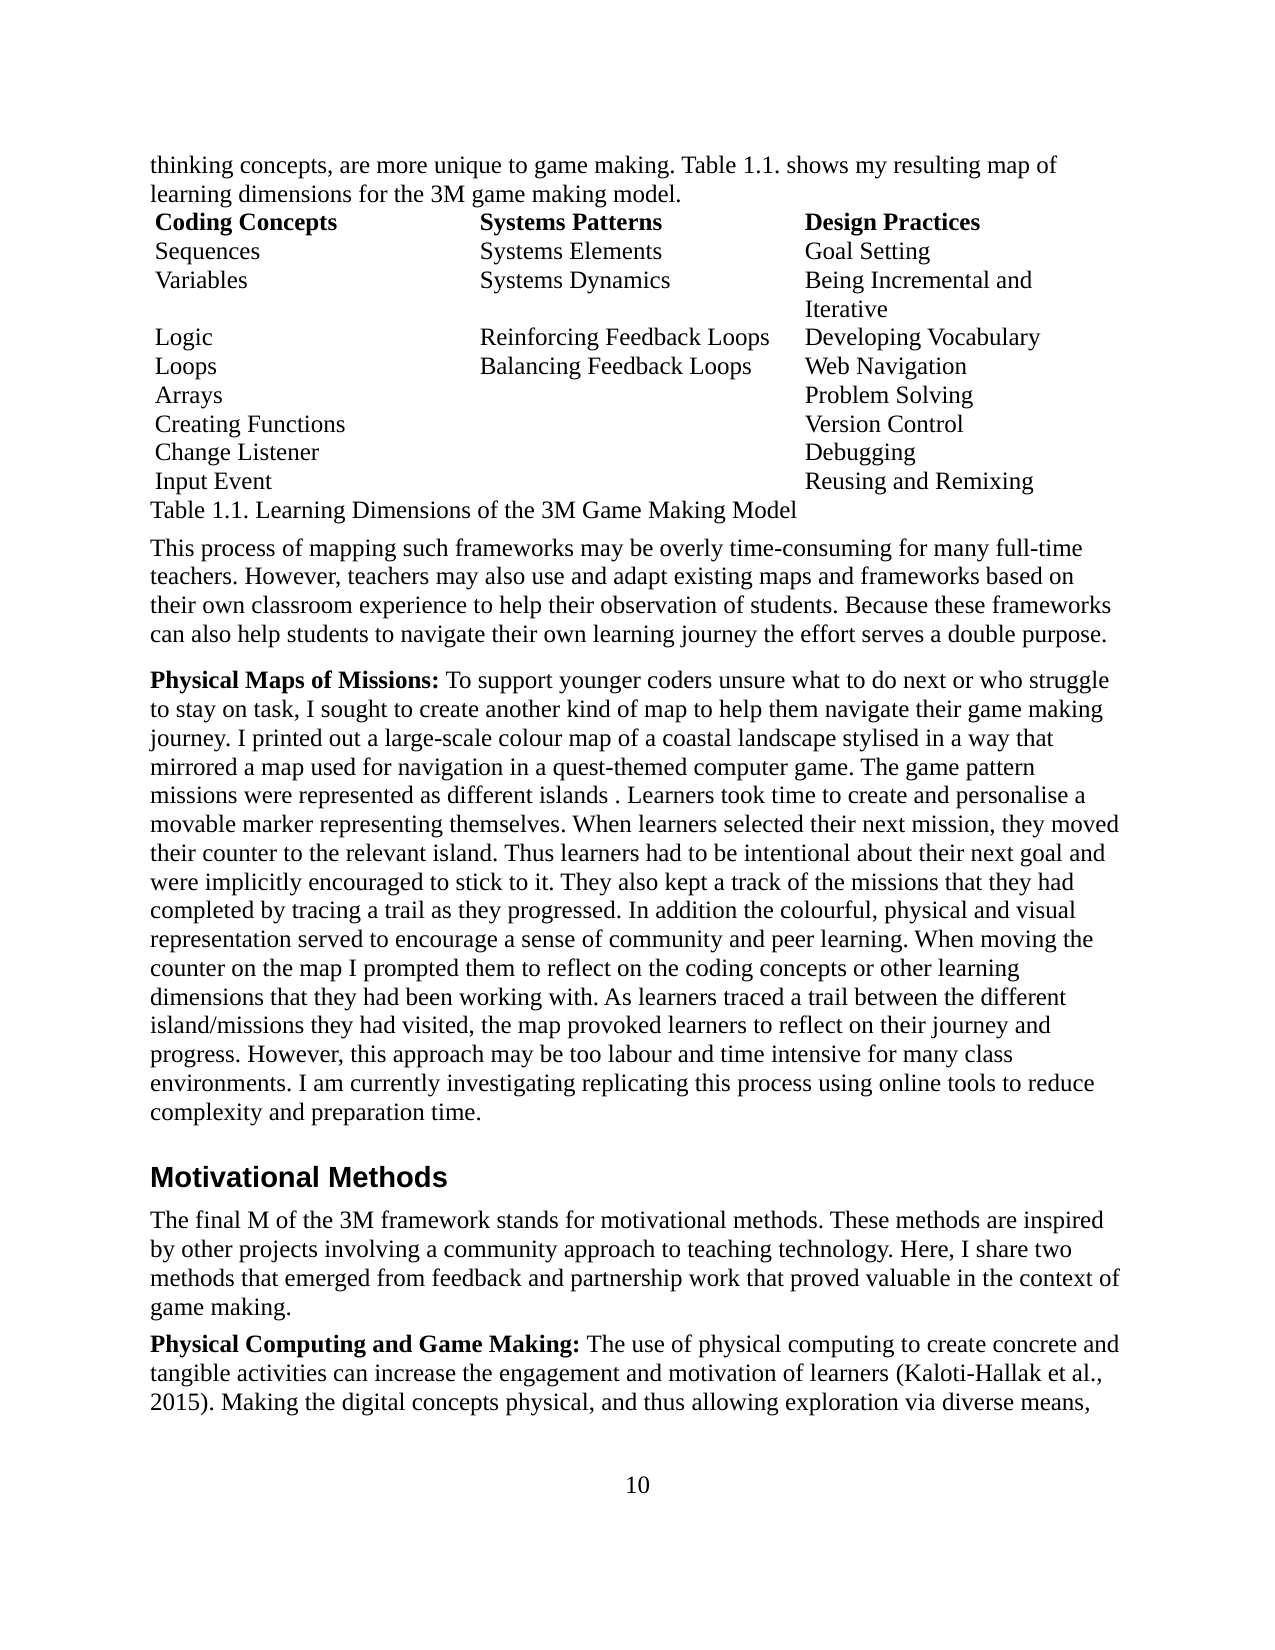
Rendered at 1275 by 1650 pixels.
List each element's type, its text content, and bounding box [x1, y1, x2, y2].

table_cell Arrays [150, 380, 475, 409]
text Physical Maps of Missions: To support younger coders unsure what to do next or who struggle to stay on task, I sought to create another kind of map to help them navigate their game making journey. I printed out a large-scale colour map of a coastal landscape stylised in a way that mirrored a map used for navigation in a quest-themed computer game. The game pattern missions were represented as different islands . Learners took time to create and personalise a movable marker representing themselves. When learners selected their next mission, they moved their counter to the relevant island. Thus learners had to be intentional about their next goal and were implicitly encouraged to stick to it. They also kept a track of the missions that they had completed by tracing a trail as they progressed. In addition the colourful, physical and visual representation served to encourage a sense of community and peer learning. When moving the counter on the map I prompted them to reflect on the coding concepts or other learning dimensions that they had been working with. As learners traced a trail between the different island/missions they had visited, the map provoked learners to reflect on their journey and progress. However, this approach may be too labour and time intensive for many class environments. I am currently investigating replicating this process using online tools to reduce complexity and preparation time. [150, 666, 1125, 1126]
table_cell Systems Elements [475, 236, 800, 265]
table_cell Logic [150, 323, 475, 351]
table_cell [475, 380, 800, 409]
table_cell Loops [150, 351, 475, 380]
table_cell Developing Vocabulary [800, 323, 1125, 351]
table_cell Change Listener [150, 438, 475, 466]
text Table 1.1. Learning Dimensions of the 3M Game Making Model [150, 495, 1125, 524]
table_cell Goal Setting [800, 236, 1125, 265]
table_cell Sequences [150, 236, 475, 265]
table_cell [475, 409, 800, 437]
text Physical Computing and Game Making: The use of physical computing to create concrete and tangible activities can increase the engagement and motivation of learners (Kaloti-Hallak et al., 2015). Making the digital concepts physical, and thus allowing exploration via diverse means, [150, 1329, 1125, 1416]
table_cell Web Navigation [800, 351, 1125, 380]
table_cell [475, 438, 800, 466]
table_cell Reusing and Remixing [800, 466, 1125, 495]
subtitle Motivational Methods [150, 1159, 1125, 1193]
table_cell Variables [150, 265, 475, 322]
text This process of mapping such frameworks may be overly time-consuming for many full-time teachers. However, teachers may also use and adapt existing maps and frameworks based on their own classroom experience to help their observation of students. Because these frameworks can also help students to navigate their own learning journey the effort serves a double purpose. [150, 533, 1125, 648]
table_header Systems Patterns [475, 208, 800, 236]
table_header Coding Concepts [150, 208, 475, 236]
table_cell Version Control [800, 409, 1125, 437]
table_cell Input Event [150, 466, 475, 495]
table_header Design Practices [800, 208, 1125, 236]
table_cell Debugging [800, 438, 1125, 466]
text thinking concepts, are more unique to game making. Table 1.1. shows my resulting map of learning dimensions for the 3M game making model. [150, 150, 1125, 207]
table_cell Reinforcing Feedback Loops [475, 323, 800, 351]
table_cell Systems Dynamics [475, 265, 800, 322]
table_cell Being Incremental and Iterative [800, 265, 1125, 322]
table_cell Balancing Feedback Loops [475, 351, 800, 380]
table_cell [475, 466, 800, 495]
text The final M of the 3M framework stands for motivational methods. These methods are inspired by other projects involving a community approach to teaching technology. Here, I share two methods that emerged from feedback and partnership work that proved valuable in the context of game making. [150, 1206, 1125, 1321]
table_cell Creating Functions [150, 409, 475, 437]
table_cell Problem Solving [800, 380, 1125, 409]
